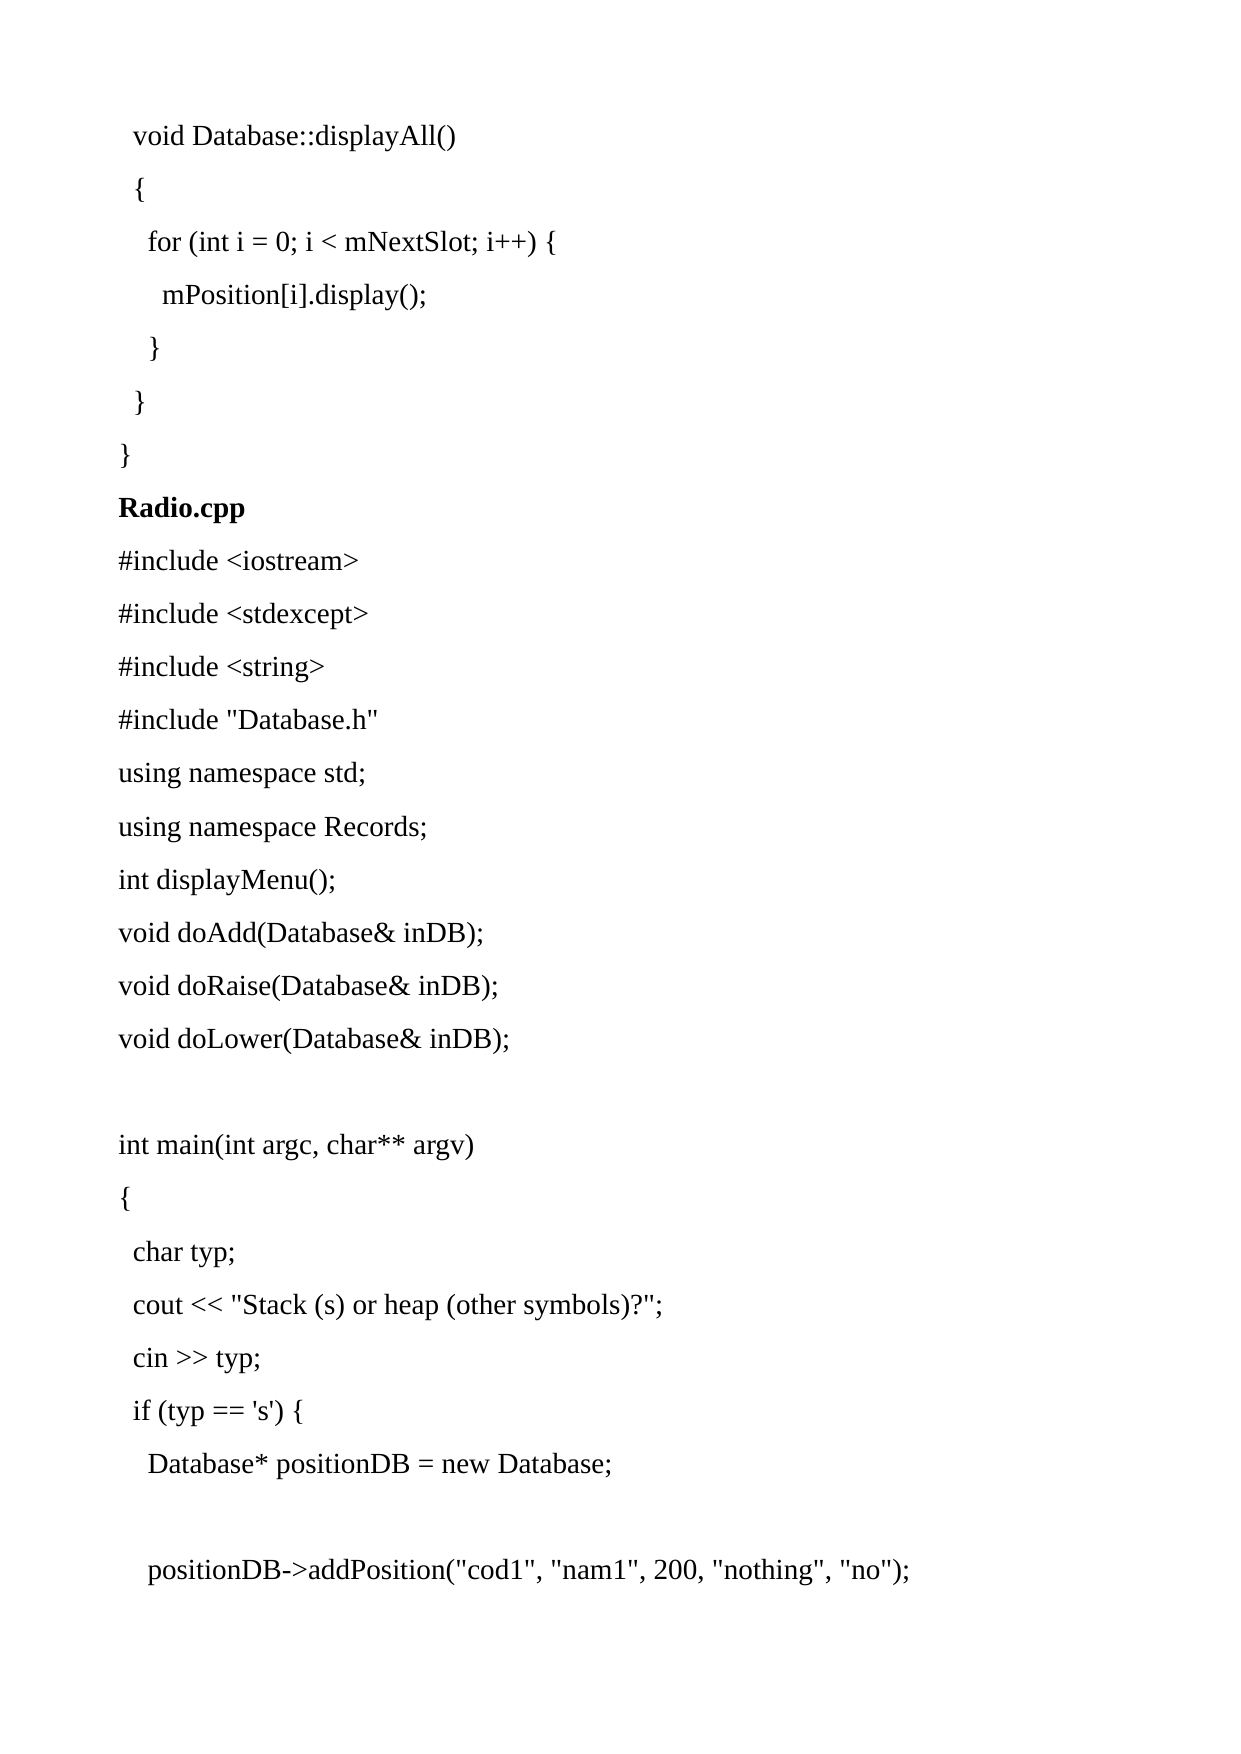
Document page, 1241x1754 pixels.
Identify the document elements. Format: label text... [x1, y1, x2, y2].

text } [118, 384, 1122, 417]
text #include "Database.h" [118, 702, 1122, 736]
text positionDB->addPosition("cod1", "nam1", 200, "nothing", "no"); [118, 1552, 1122, 1586]
text for (int i = 0; i < mNextSlot; i++) { [118, 224, 1122, 258]
text } [118, 437, 1122, 470]
text Radio.cpp [118, 490, 1122, 523]
text Database* positionDB = new Database; [118, 1446, 1122, 1480]
text { [118, 1181, 1122, 1214]
text int main(int argc, char** argv) [118, 1127, 1122, 1161]
text void Database::displayAll() [118, 118, 1122, 152]
text void doAdd(Database& inDB); [118, 915, 1122, 948]
text int displayMenu(); [118, 862, 1122, 895]
text if (typ == 's') { [118, 1393, 1122, 1427]
text } [118, 331, 1122, 364]
text cout << "Stack (s) or heap (other symbols)?"; [118, 1287, 1122, 1320]
text using namespace std; [118, 756, 1122, 789]
text { [118, 171, 1122, 205]
text void doRaise(Database& inDB); [118, 968, 1122, 1002]
text void doLower(Database& inDB); [118, 1021, 1122, 1055]
text #include <stdexcept> [118, 596, 1122, 630]
text using namespace Records; [118, 809, 1122, 842]
text #include <iostream> [118, 543, 1122, 577]
text #include <string> [118, 649, 1122, 683]
text cin >> typ; [118, 1340, 1122, 1373]
text char typ; [118, 1234, 1122, 1267]
text mPosition[i].display(); [118, 277, 1122, 311]
